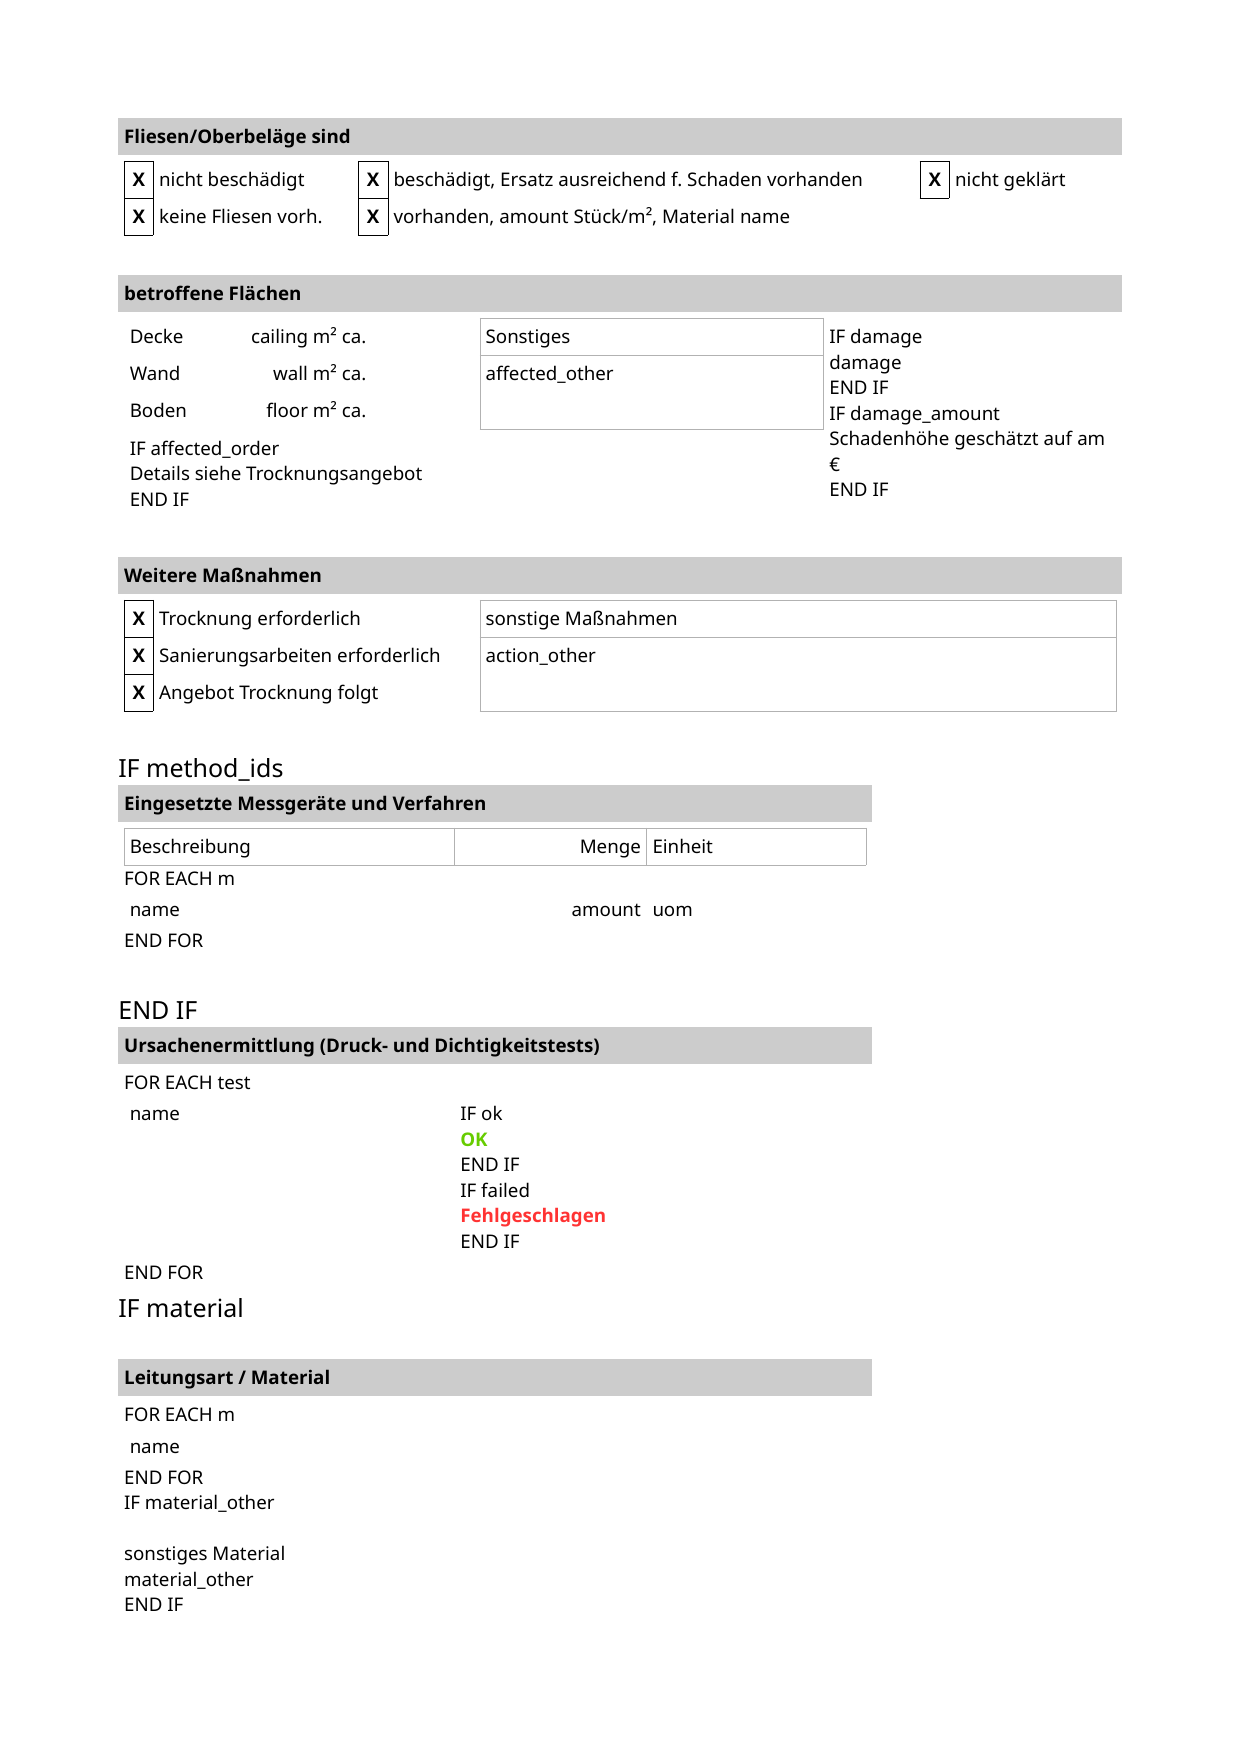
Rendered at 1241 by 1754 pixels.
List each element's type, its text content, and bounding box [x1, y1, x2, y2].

table_header Trocknung erforderlich [154, 600, 480, 637]
table_cell keine Fliesen vorh. [154, 198, 358, 235]
text IF method_ids [118, 751, 1122, 785]
table_header IF damage damage END IF IF damage_amount Schadenhöhe geschätzt auf am € END IF [824, 318, 1116, 517]
table_cell X [125, 638, 153, 674]
table_cell floor m² ca. [205, 392, 372, 429]
table_cell affected_other [481, 356, 823, 429]
table_cell FOR EACH m END FOR [118, 822, 872, 959]
text END IF [118, 993, 1122, 1027]
table_cell [118, 155, 1122, 241]
text IF material [118, 1291, 1122, 1325]
table_header X [359, 162, 388, 198]
table_cell Boden [124, 392, 205, 429]
table_cell [372, 355, 480, 392]
table_header betroffene Flächen [118, 275, 1122, 312]
table_header nicht beschädigt [154, 161, 358, 198]
table_cell IF affected_order Details siehe Trocknungsangebot END IF [124, 429, 823, 517]
table_header IF ok OK END IF IF failed Fehlgeschlagen END IF [455, 1095, 867, 1259]
table_cell Wand [124, 355, 205, 392]
table_header X [125, 162, 153, 198]
table_header Beschreibung [125, 829, 454, 865]
table_cell wall m² ca. [205, 355, 372, 392]
table_header cailing m² ca. [205, 318, 372, 355]
table_cell Angebot Trocknung folgt [154, 674, 480, 711]
table_header Menge [455, 829, 646, 865]
table_header Eingesetzte Messgeräte und Verfahren [118, 785, 872, 822]
table_header [372, 318, 480, 355]
table_header beschädigt, Ersatz ausreichend f. Schaden vorhanden [389, 161, 920, 198]
table_cell action_other [481, 638, 1116, 711]
table_header Fliesen/Oberbeläge sind [118, 118, 1122, 155]
table_header Einheit [647, 829, 866, 865]
table_header name [124, 1095, 454, 1259]
table_cell X [359, 199, 388, 235]
table_header X [921, 162, 949, 198]
table_cell X [125, 675, 153, 711]
table_header X [125, 601, 153, 637]
table_header Decke [124, 318, 205, 355]
table_cell [118, 594, 1122, 717]
table_header Weitere Maßnahmen [118, 557, 1122, 594]
table_header name [124, 890, 455, 927]
table_cell [118, 312, 1122, 523]
table_cell FOR EACH test END FOR [118, 1064, 872, 1291]
table_cell vorhanden, amount Stück/m², Material name [389, 198, 1116, 235]
table_header Sonstiges [481, 319, 823, 355]
table_header name [124, 1427, 867, 1464]
table_cell [372, 392, 480, 429]
table_header sonstige Maßnahmen [481, 601, 1116, 637]
table_cell Sanierungsarbeiten erforderlich [154, 637, 480, 674]
table_cell FOR EACH m END FOR IF material_other sonstiges Material material_other END IF [118, 1396, 872, 1623]
table_header uom [646, 890, 866, 927]
table_header Ursachenermittlung (Druck- und Dichtigkeitstests) [118, 1027, 872, 1064]
table_header nicht geklärt [950, 161, 1116, 198]
table_cell X [125, 199, 153, 235]
table_header Leitungsart / Material [118, 1359, 872, 1396]
table_header amount [455, 890, 646, 927]
